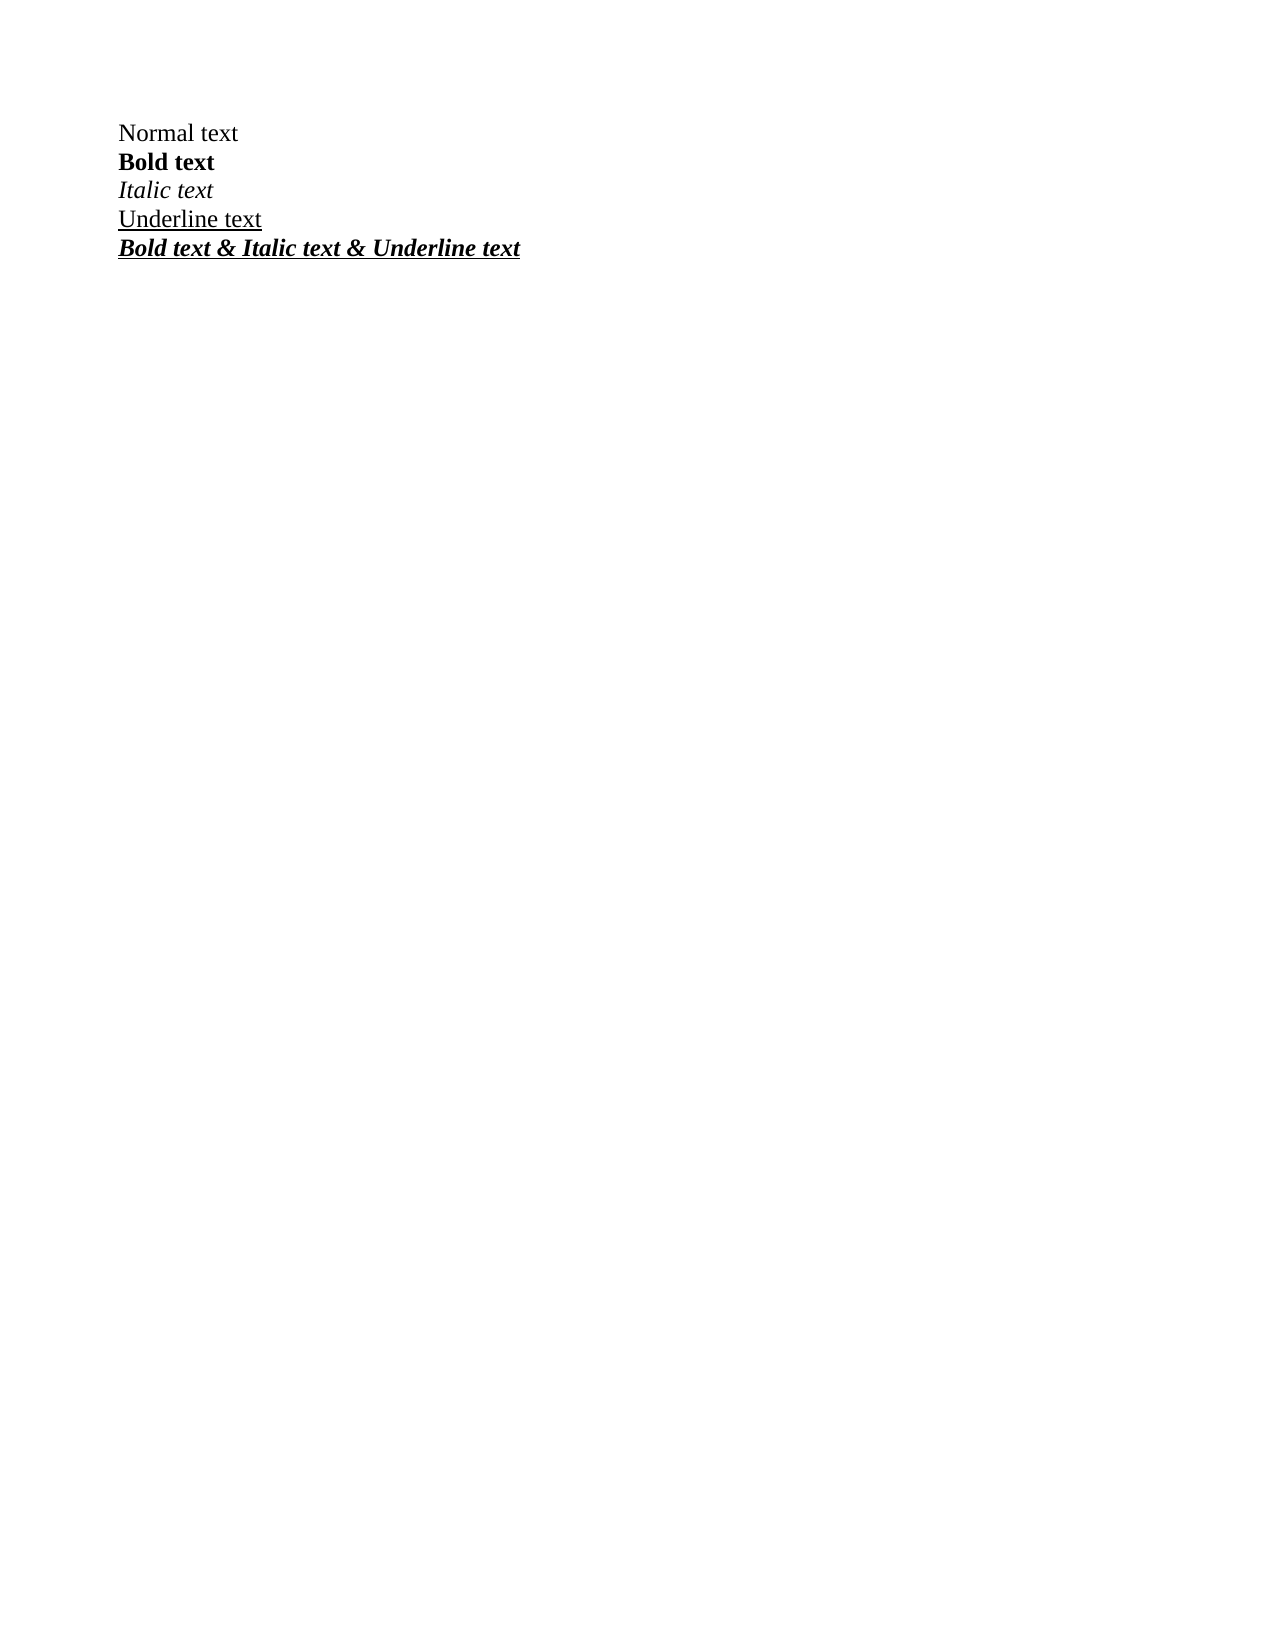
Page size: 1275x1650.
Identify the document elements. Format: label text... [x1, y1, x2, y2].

text Bold text Italic text Underline text [118, 147, 1157, 233]
text Normal text [118, 118, 1157, 147]
text Bold text & Italic text & Underline text [118, 233, 1157, 262]
